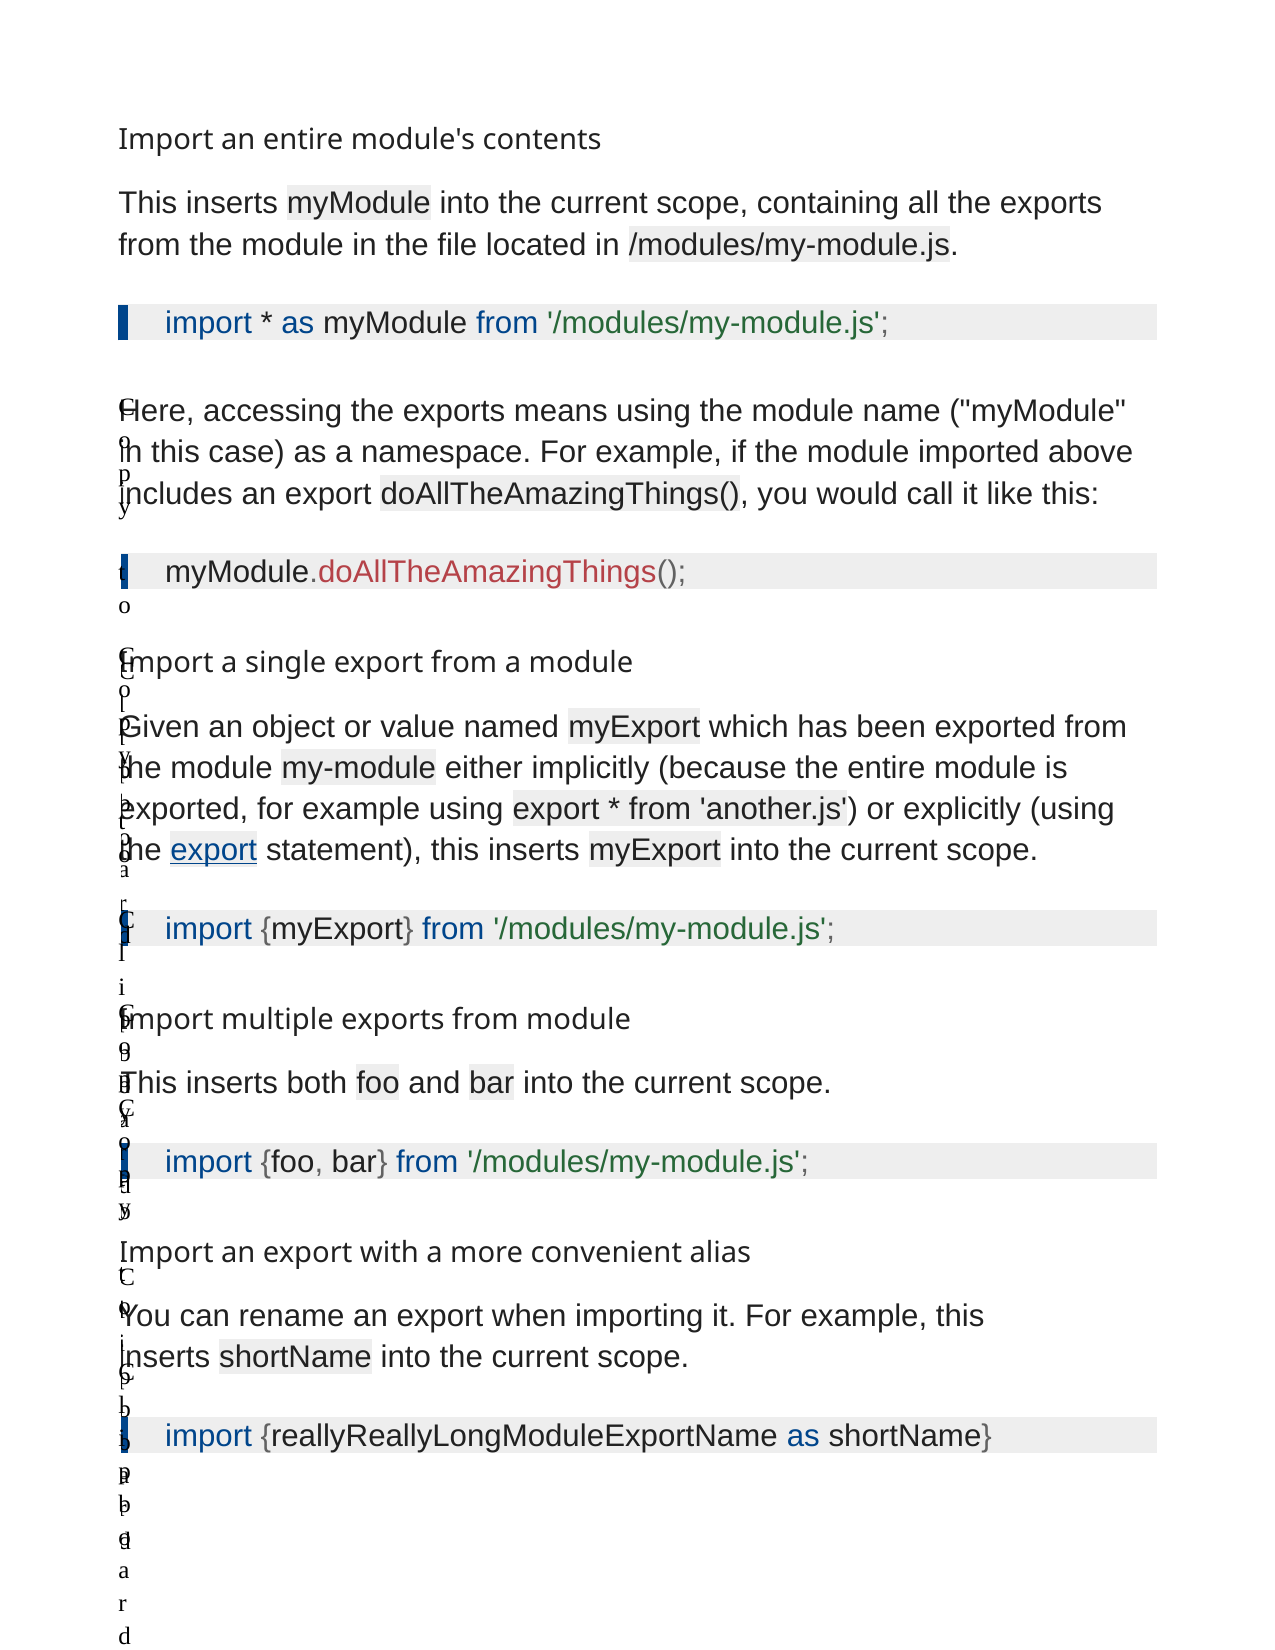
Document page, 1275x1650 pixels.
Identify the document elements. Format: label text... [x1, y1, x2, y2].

subtitle Import an entire module's contents [118, 118, 1157, 158]
subtitle Import an export with a more convenient alias [121, 1231, 1157, 1271]
text import * as myModule from '/modules/my-module.js'; [118, 304, 1157, 340]
text import {myExport} from '/modules/my-module.js'; [128, 910, 1157, 946]
text import {foo, bar} from '/modules/my-module.js'; [128, 1143, 1157, 1179]
text This inserts myModule into the current scope, containing all the exports from the module in the file located in /modules/my-module.js. [118, 184, 1157, 262]
subtitle Import multiple exports from module [121, 998, 1157, 1038]
text Here, accessing the exports means using the module name ("myModule" in this case) as a namespace. For example, if the module imported above includes an export doAllTheAmazingThings(), you would call it like this: [121, 392, 1157, 511]
text You can rename an export when importing it. For example, this inserts shortName into the current scope. [121, 1297, 1157, 1374]
text myModule.doAllTheAmazingThings(); [121, 553, 1157, 589]
text import {reallyReallyLongModuleExportName as shortName} [128, 1417, 1157, 1453]
text This inserts both foo and bar into the current scope. [121, 1064, 1157, 1100]
subtitle Import a single export from a module [121, 641, 1157, 681]
text Given an object or value named myExport which has been exported from the module my-module either implicitly (because the entire module is exported, for example using export * from 'another.js') or explicitly (using the export statement), this inserts myExport into the current scope. [121, 708, 1157, 867]
